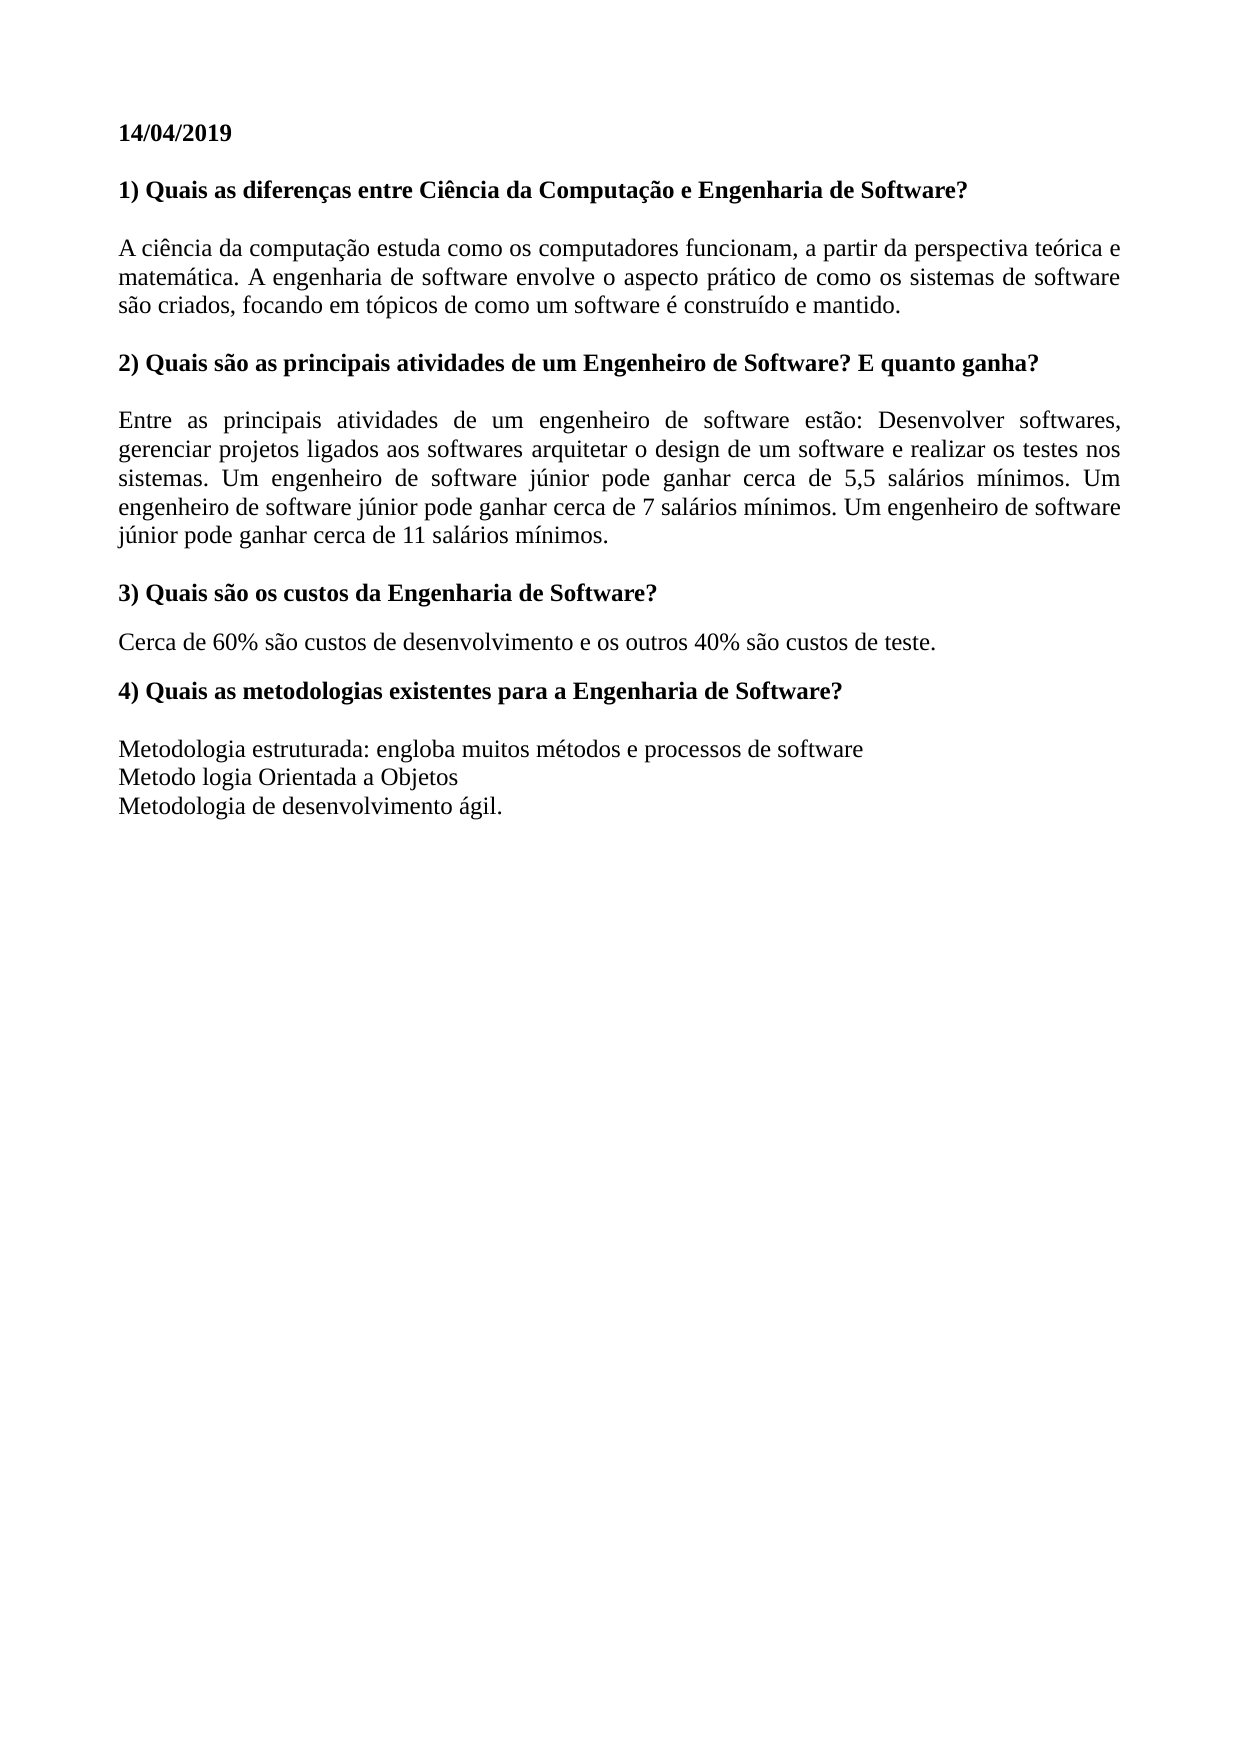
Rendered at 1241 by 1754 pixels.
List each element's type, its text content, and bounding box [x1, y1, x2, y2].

text 3) Quais são os custos da Engenharia de Software? [118, 578, 1122, 607]
text 4) Quais as metodologias existentes para a Engenharia de Software? [118, 676, 1122, 705]
text 2) Quais são as principais atividades de um Engenheiro de Software? E quanto ganha? [118, 348, 1122, 377]
text A ciência da computação estuda como os computadores funcionam, a partir da perspectiva teórica e matemática. A engenharia de software envolve o aspecto prático de como os sistemas de software são criados, focando em tópicos de como um software é construído e mantido. [118, 233, 1122, 319]
text 14/04/2019 [118, 118, 1122, 147]
text Metodologia de desenvolvimento ágil. [118, 791, 1122, 820]
text Metodologia estruturada: engloba muitos métodos e processos de software [118, 734, 1122, 762]
text Metodo logia Orientada a Objetos [118, 762, 1122, 791]
text Cerca de 60% são custos de desenvolvimento e os outros 40% são custos de teste. [118, 627, 1122, 656]
text Entre as principais atividades de um engenheiro de software estão: Desenvolver softwares, gerenciar projetos ligados aos softwares arquitetar o design de um software e realizar os testes nos sistemas. Um engenheiro de software júnior pode ganhar cerca de 5,5 salários mínimos. Um engenheiro de software júnior pode ganhar cerca de 7 salários mínimos. Um engenheiro de software júnior pode ganhar cerca de 11 salários mínimos. [118, 406, 1122, 549]
text 1) Quais as diferenças entre Ciência da Computação e Engenharia de Software? [118, 176, 1122, 204]
